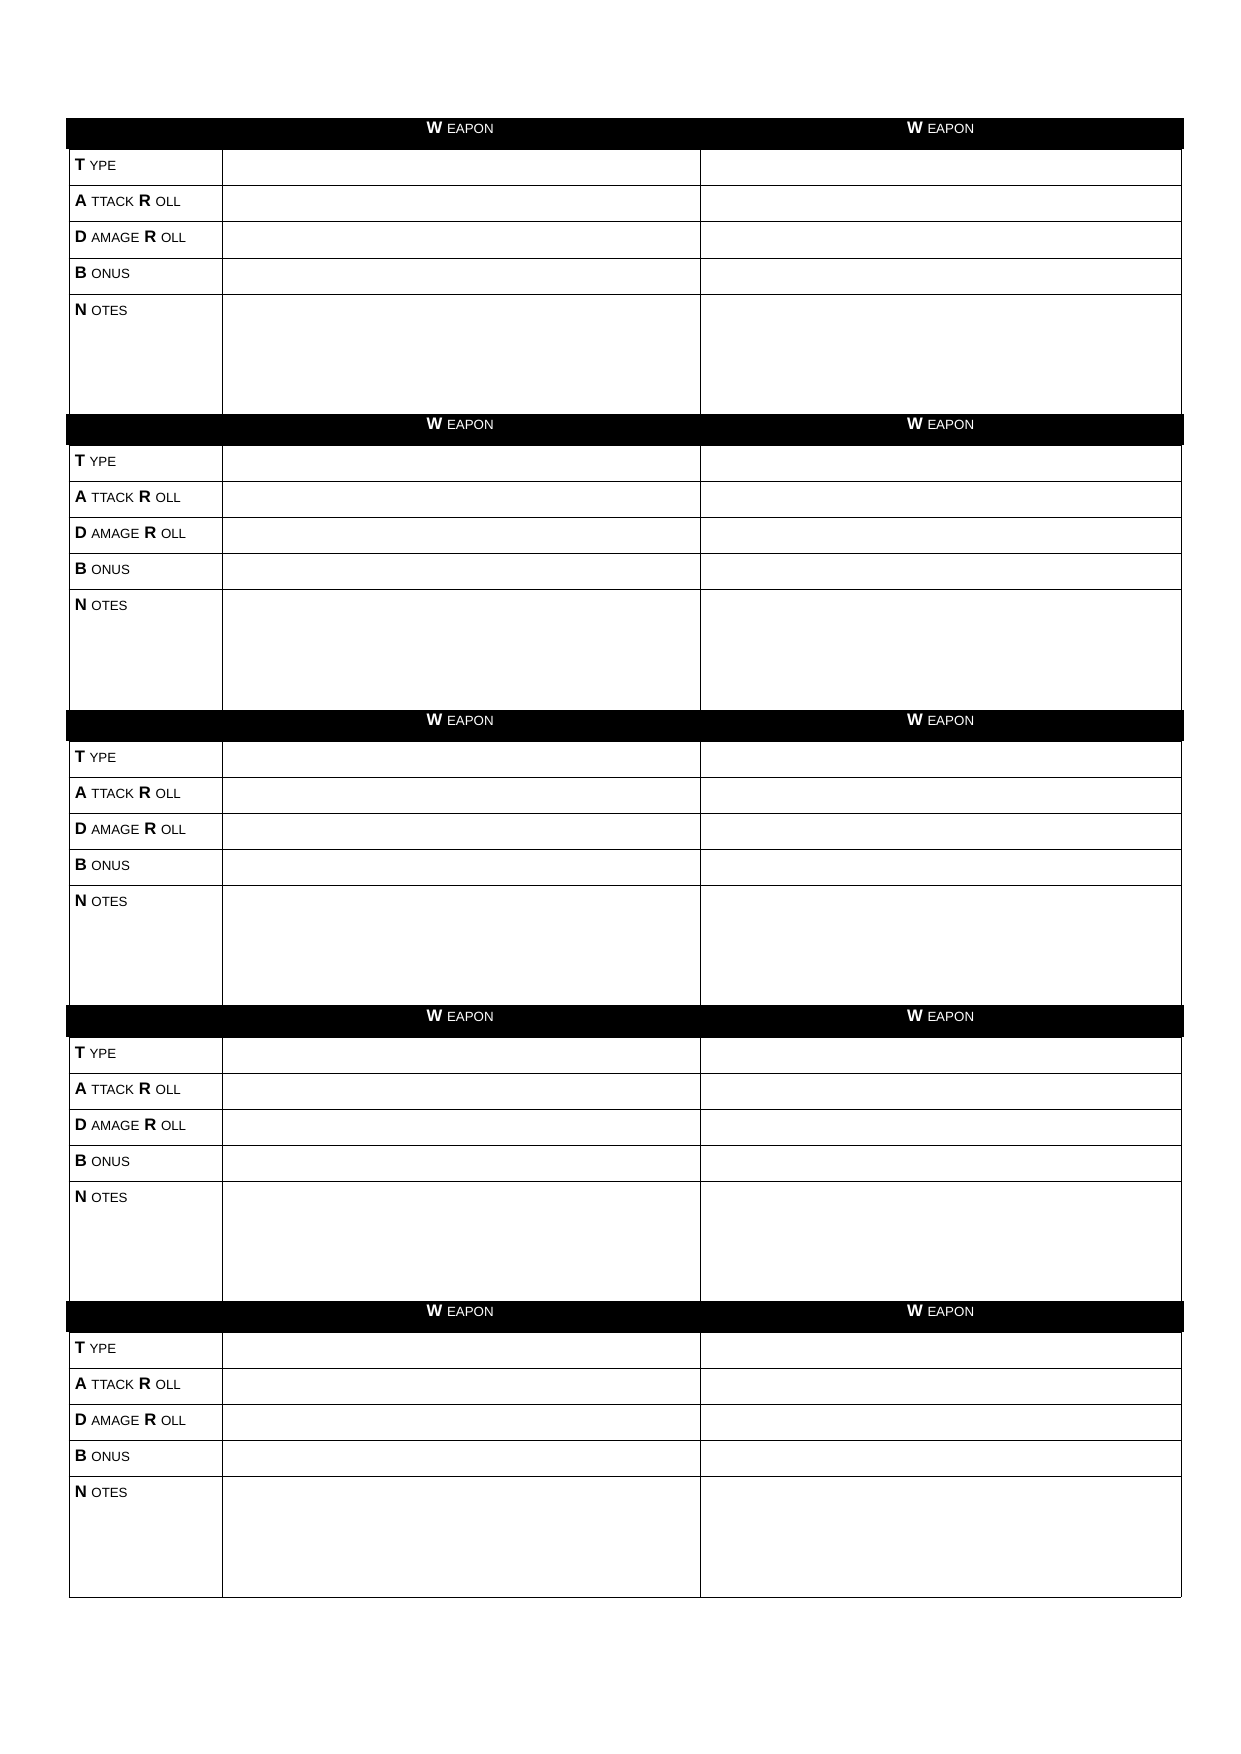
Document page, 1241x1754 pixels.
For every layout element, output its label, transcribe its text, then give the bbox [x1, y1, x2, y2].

table_cell [701, 1477, 1181, 1597]
table_header [701, 742, 1181, 777]
table_cell [223, 778, 700, 813]
table_header [66, 1301, 223, 1332]
table_header [223, 150, 700, 185]
table_header T ype [70, 742, 222, 777]
table_cell [223, 295, 700, 414]
table_cell D amage R oll [70, 814, 222, 849]
table_header [66, 710, 223, 741]
table_header [223, 742, 700, 777]
table_cell A ttack R oll [70, 1369, 222, 1404]
table_cell [701, 1441, 1181, 1476]
table_header [701, 446, 1181, 481]
table_header W eapon [223, 118, 702, 149]
table_cell N otes [70, 590, 222, 709]
table_cell A ttack R oll [70, 1074, 222, 1109]
table_cell [701, 1405, 1181, 1440]
table_header W eapon [702, 710, 1184, 741]
table_cell [223, 850, 700, 885]
table_cell [701, 1182, 1181, 1301]
table_cell [223, 1477, 700, 1597]
table_header W eapon [702, 118, 1184, 149]
table_cell [223, 1369, 700, 1404]
table_cell B onus [70, 554, 222, 589]
table_cell A ttack R oll [70, 186, 222, 221]
table_cell [223, 814, 700, 849]
table_cell [701, 482, 1181, 517]
table_cell [223, 259, 700, 293]
table_cell N otes [70, 1182, 222, 1301]
table_cell [223, 518, 700, 553]
table_header [223, 1333, 700, 1368]
table_cell B onus [70, 1441, 222, 1476]
table_cell [223, 1074, 700, 1109]
table_cell [701, 295, 1181, 414]
table_cell N otes [70, 1477, 222, 1597]
table_cell N otes [70, 886, 222, 1005]
table_header W eapon [223, 1302, 702, 1332]
table_cell [701, 1146, 1181, 1181]
table_cell D amage R oll [70, 222, 222, 257]
table_header T ype [70, 150, 222, 185]
table_cell D amage R oll [70, 1405, 222, 1440]
table_cell [701, 259, 1181, 293]
table_cell [223, 554, 700, 589]
table_header T ype [70, 1038, 222, 1073]
table_header [66, 118, 223, 149]
table_cell [223, 1110, 700, 1145]
table_cell N otes [70, 295, 222, 414]
table_cell [701, 590, 1181, 709]
table_cell A ttack R oll [70, 482, 222, 517]
table_cell B onus [70, 1146, 222, 1181]
table_header [223, 1038, 700, 1073]
table_cell [223, 1441, 700, 1476]
table_header W eapon [223, 711, 702, 741]
table_cell [701, 1369, 1181, 1404]
table_header W eapon [223, 415, 702, 445]
table_cell [701, 778, 1181, 813]
table_header W eapon [702, 1301, 1184, 1332]
table_header T ype [70, 446, 222, 481]
table_header [66, 1005, 223, 1037]
table_header T ype [70, 1333, 222, 1368]
table_cell [223, 1405, 700, 1440]
table_cell [701, 1074, 1181, 1109]
table_cell [701, 186, 1181, 221]
table_cell [701, 850, 1181, 885]
table_cell [223, 1146, 700, 1181]
table_header [66, 414, 223, 445]
table_cell [701, 554, 1181, 589]
table_cell [223, 222, 700, 257]
table_cell [701, 814, 1181, 849]
table_cell D amage R oll [70, 518, 222, 553]
table_cell B onus [70, 850, 222, 885]
table_cell B onus [70, 259, 222, 293]
table_header [223, 446, 700, 481]
table_header [701, 1333, 1181, 1368]
table_cell A ttack R oll [70, 778, 222, 813]
table_header [701, 150, 1181, 185]
table_header W eapon [702, 414, 1184, 445]
table_cell [223, 1182, 700, 1301]
table_cell [223, 482, 700, 517]
table_header W eapon [702, 1005, 1184, 1037]
table_cell [701, 518, 1181, 553]
table_header [701, 1038, 1181, 1073]
table_cell D amage R oll [70, 1110, 222, 1145]
table_header W eapon [223, 1006, 702, 1037]
table_cell [223, 886, 700, 1005]
table_cell [223, 186, 700, 221]
table_cell [701, 1110, 1181, 1145]
table_cell [701, 886, 1181, 1005]
table_cell [701, 222, 1181, 257]
table_cell [223, 590, 700, 709]
